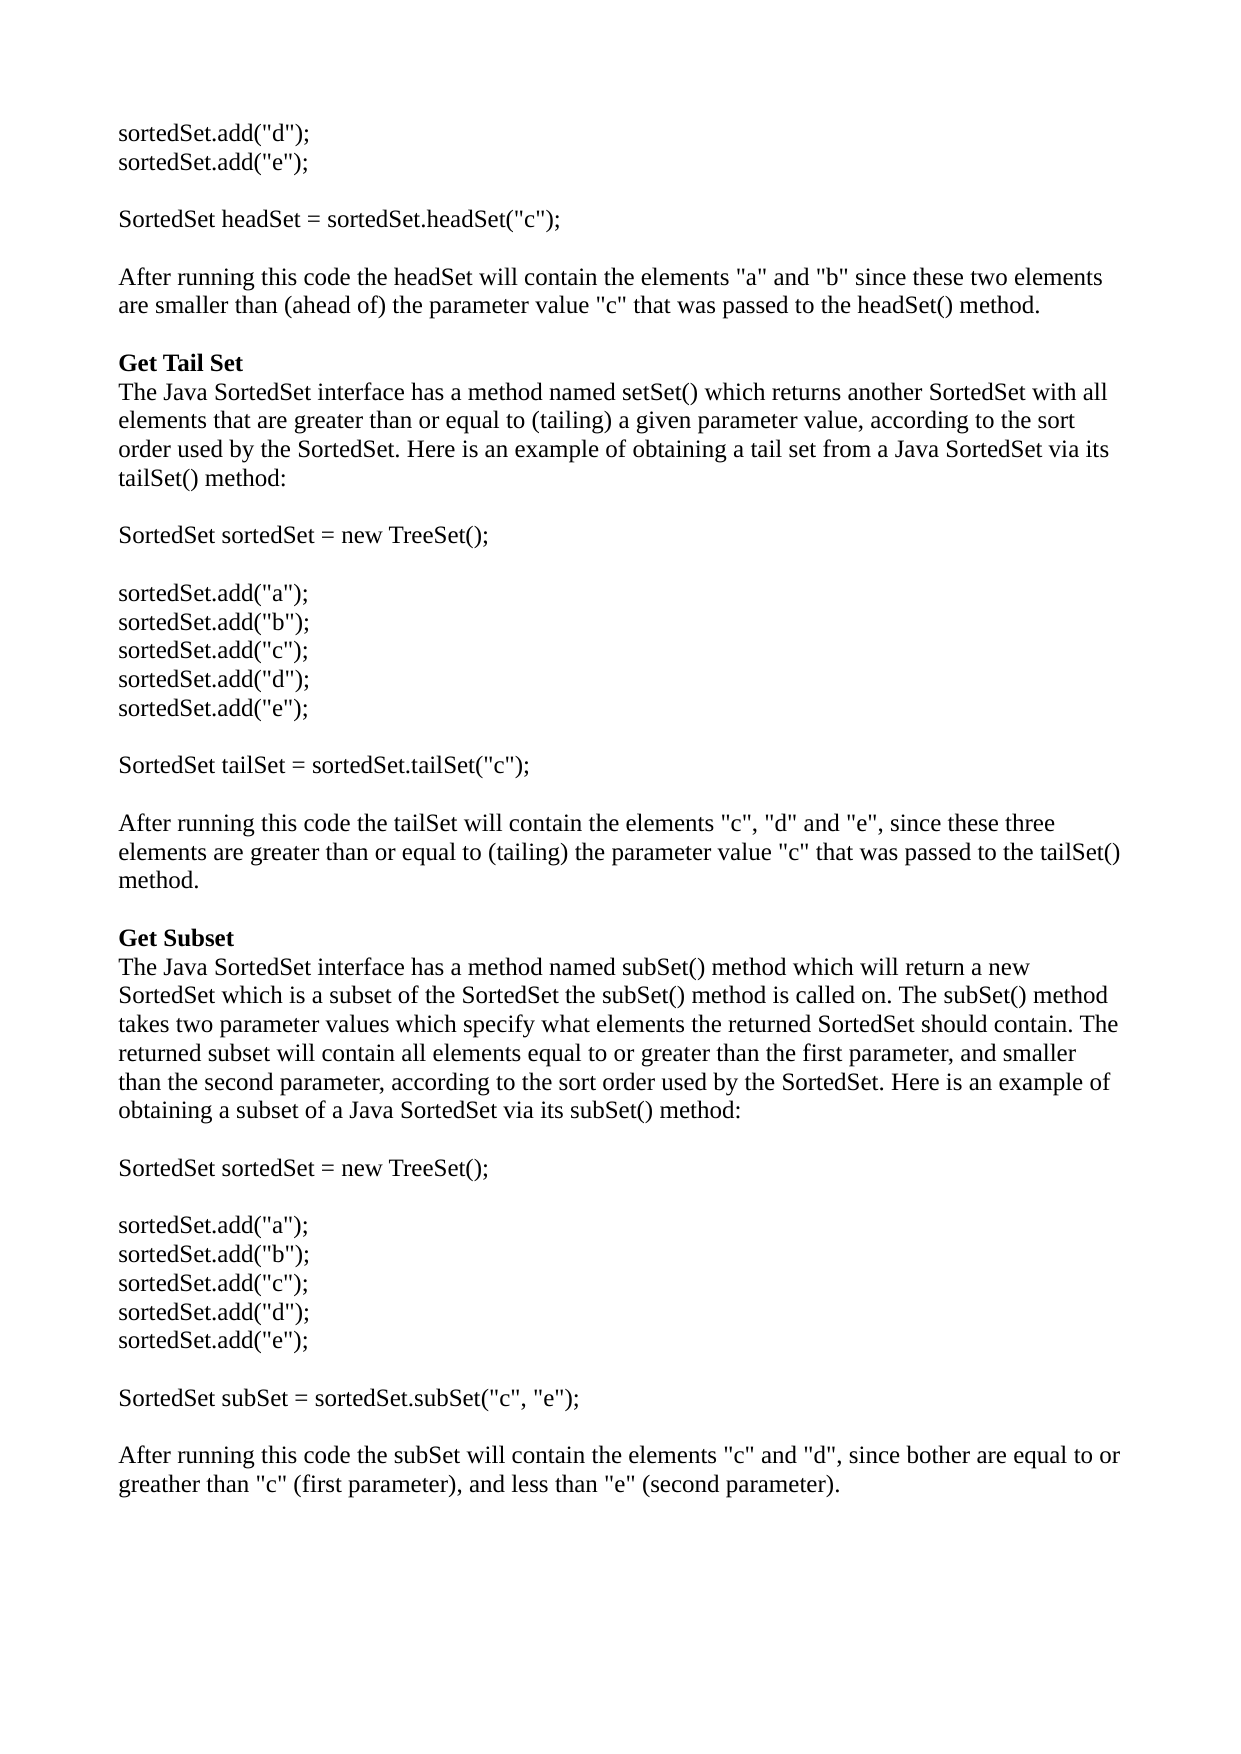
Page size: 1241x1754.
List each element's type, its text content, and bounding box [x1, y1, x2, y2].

text sortedSet.add("c"); [118, 1268, 1122, 1297]
text The Java SortedSet interface has a method named setSet() which returns another SortedSet with all elements that are greater than or equal to (tailing) a given parameter value, according to the sort order used by the SortedSet. Here is an example of obtaining a tail set from a Java SortedSet via its tailSet() method: [118, 377, 1122, 492]
text SortedSet sortedSet = new TreeSet(); [118, 1153, 1122, 1182]
text SortedSet tailSet = sortedSet.tailSet("c"); [118, 751, 1122, 779]
text The Java SortedSet interface has a method named subSet() method which will return a new SortedSet which is a subset of the SortedSet the subSet() method is called on. The subSet() method takes two parameter values which specify what elements the returned SortedSet should contain. The returned subset will contain all elements equal to or greater than the first parameter, and smaller than the second parameter, according to the sort order used by the SortedSet. Here is an example of obtaining a subset of a Java SortedSet via its subSet() method: [118, 952, 1122, 1124]
text sortedSet.add("d"); [118, 118, 1122, 147]
text sortedSet.add("e"); [118, 1326, 1122, 1354]
text After running this code the tailSet will contain the elements "c", "d" and "e", since these three elements are greater than or equal to (tailing) the parameter value "c" that was passed to the tailSet() method. [118, 808, 1122, 894]
text sortedSet.add("b"); [118, 1239, 1122, 1268]
text sortedSet.add("a"); [118, 578, 1122, 607]
text After running this code the subSet will contain the elements "c" and "d", since bother are equal to or greather than "c" (first parameter), and less than "e" (second parameter). [118, 1441, 1122, 1498]
text sortedSet.add("b"); [118, 607, 1122, 636]
text sortedSet.add("d"); [118, 1297, 1122, 1326]
text sortedSet.add("e"); [118, 693, 1122, 722]
text Get Subset [118, 923, 1122, 952]
text SortedSet headSet = sortedSet.headSet("c"); [118, 204, 1122, 233]
text sortedSet.add("a"); [118, 1211, 1122, 1239]
text sortedSet.add("e"); [118, 147, 1122, 176]
text Get Tail Set [118, 348, 1122, 377]
text SortedSet subSet = sortedSet.subSet("c", "e"); [118, 1383, 1122, 1412]
text sortedSet.add("c"); [118, 636, 1122, 664]
text sortedSet.add("d"); [118, 664, 1122, 693]
text After running this code the headSet will contain the elements "a" and "b" since these two elements are smaller than (ahead of) the parameter value "c" that was passed to the headSet() method. [118, 262, 1122, 319]
text SortedSet sortedSet = new TreeSet(); [118, 521, 1122, 549]
